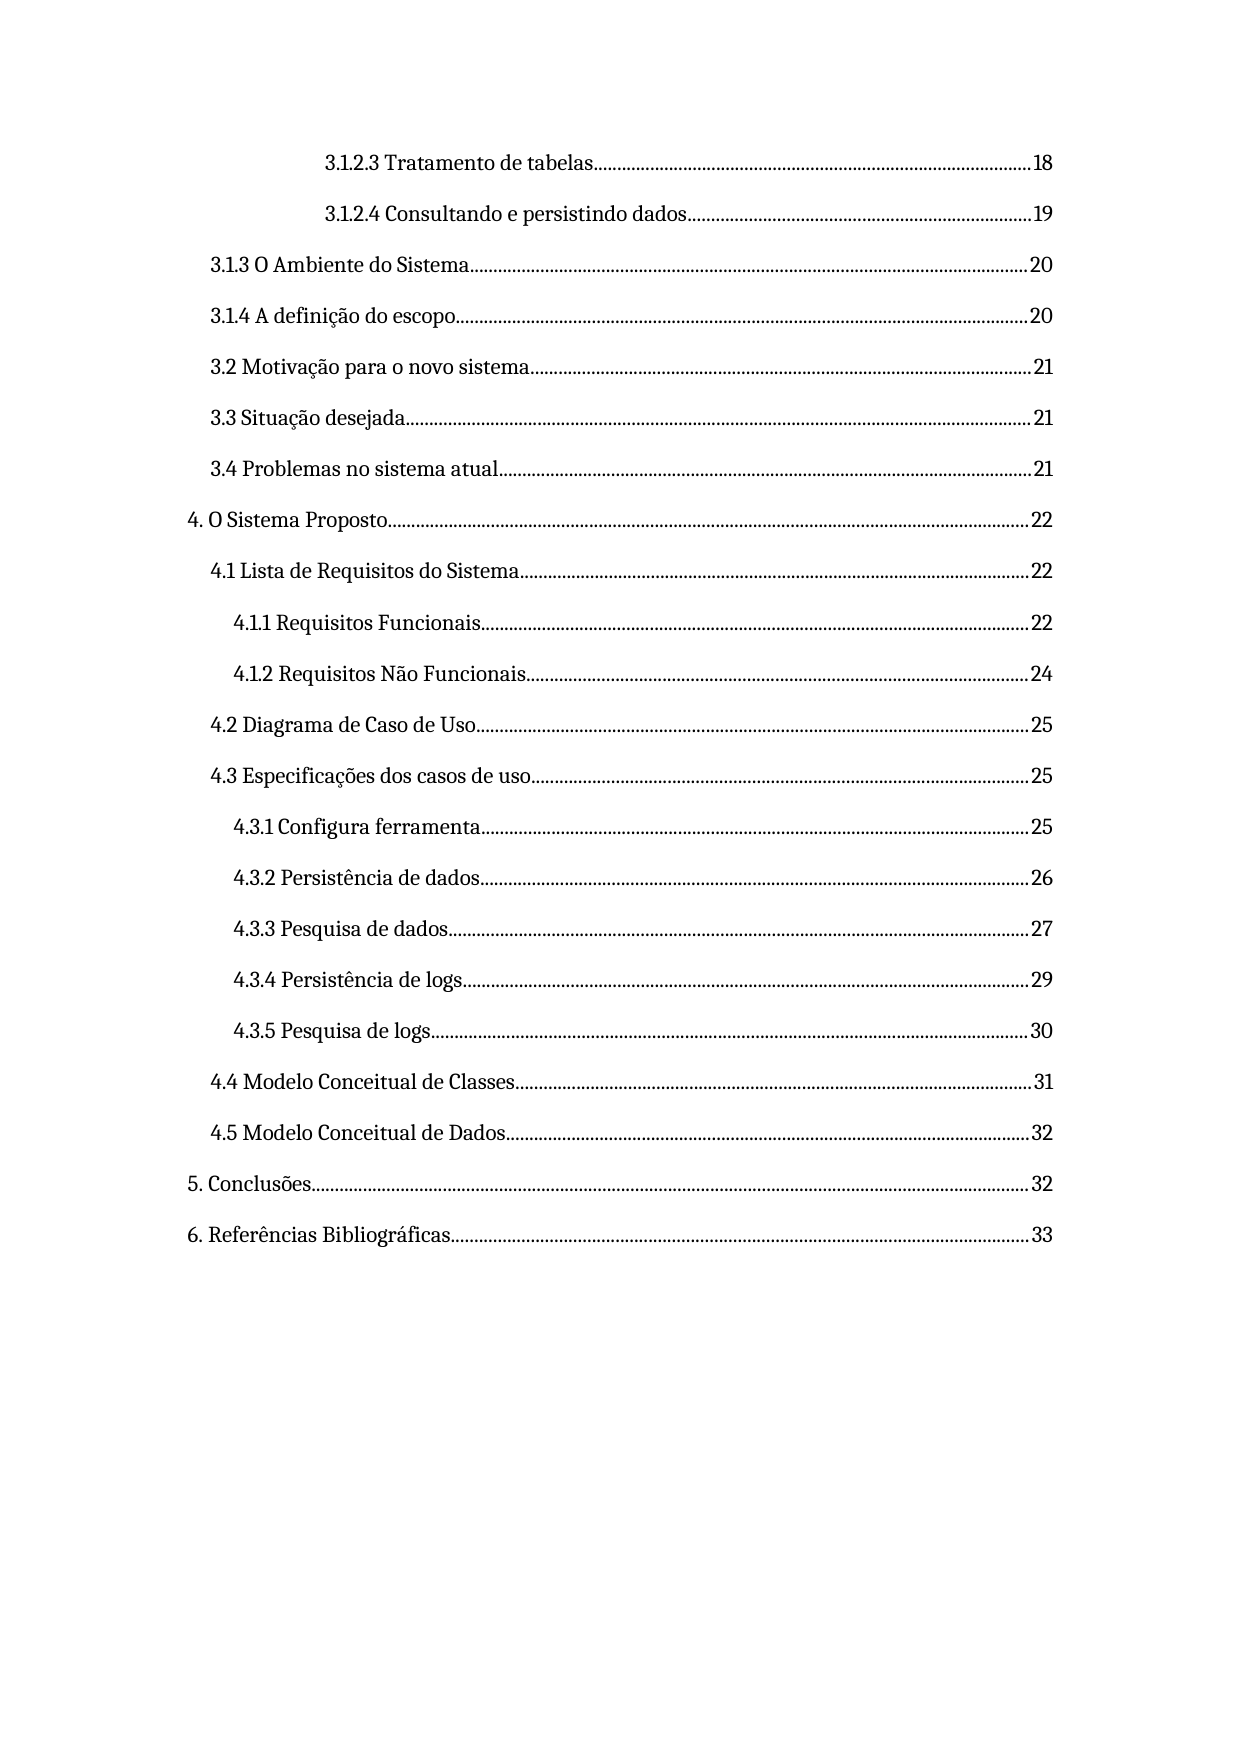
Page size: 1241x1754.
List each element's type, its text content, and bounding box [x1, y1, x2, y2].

text 4.1.1 Requisitos Funcionais 22 [233, 609, 1053, 636]
text 4.3 Especificações dos casos de uso 25 [210, 762, 1053, 789]
text 4.3.1 Configura ferramenta 25 [233, 813, 1053, 840]
text 3.1.2.3 Tratamento de tabelas 18 [325, 150, 1053, 176]
text 3.3 Situação desejada 21 [210, 405, 1053, 432]
text 4.3.2 Persistência de dados 26 [233, 864, 1053, 891]
text 4.5 Modelo Conceitual de Dados 32 [210, 1120, 1053, 1146]
text 6. Referências Bibliográficas 33 [187, 1222, 1053, 1248]
text 4. O Sistema Proposto 22 [187, 507, 1053, 534]
text 3.1.2.4 Consultando e persistindo dados 19 [325, 201, 1053, 227]
text 4.3.5 Pesquisa de logs 30 [233, 1018, 1053, 1044]
text 4.3.4 Persistência de logs 29 [233, 967, 1053, 993]
text 3.2 Motivação para o novo sistema 21 [210, 354, 1053, 381]
text 4.2 Diagrama de Caso de Uso 25 [210, 711, 1053, 738]
text 4.1.2 Requisitos Não Funcionais 24 [233, 660, 1053, 687]
text 5. Conclusões 32 [187, 1171, 1053, 1197]
text 3.1.4 A definição do escopo 20 [210, 303, 1053, 329]
text 3.1.3 O Ambiente do Sistema 20 [210, 252, 1053, 278]
text 4.3.3 Pesquisa de dados 27 [233, 916, 1053, 942]
text 3.4 Problemas no sistema atual 21 [210, 456, 1053, 483]
text 4.4 Modelo Conceitual de Classes 31 [210, 1069, 1053, 1095]
text 4.1 Lista de Requisitos do Sistema 22 [210, 558, 1053, 585]
